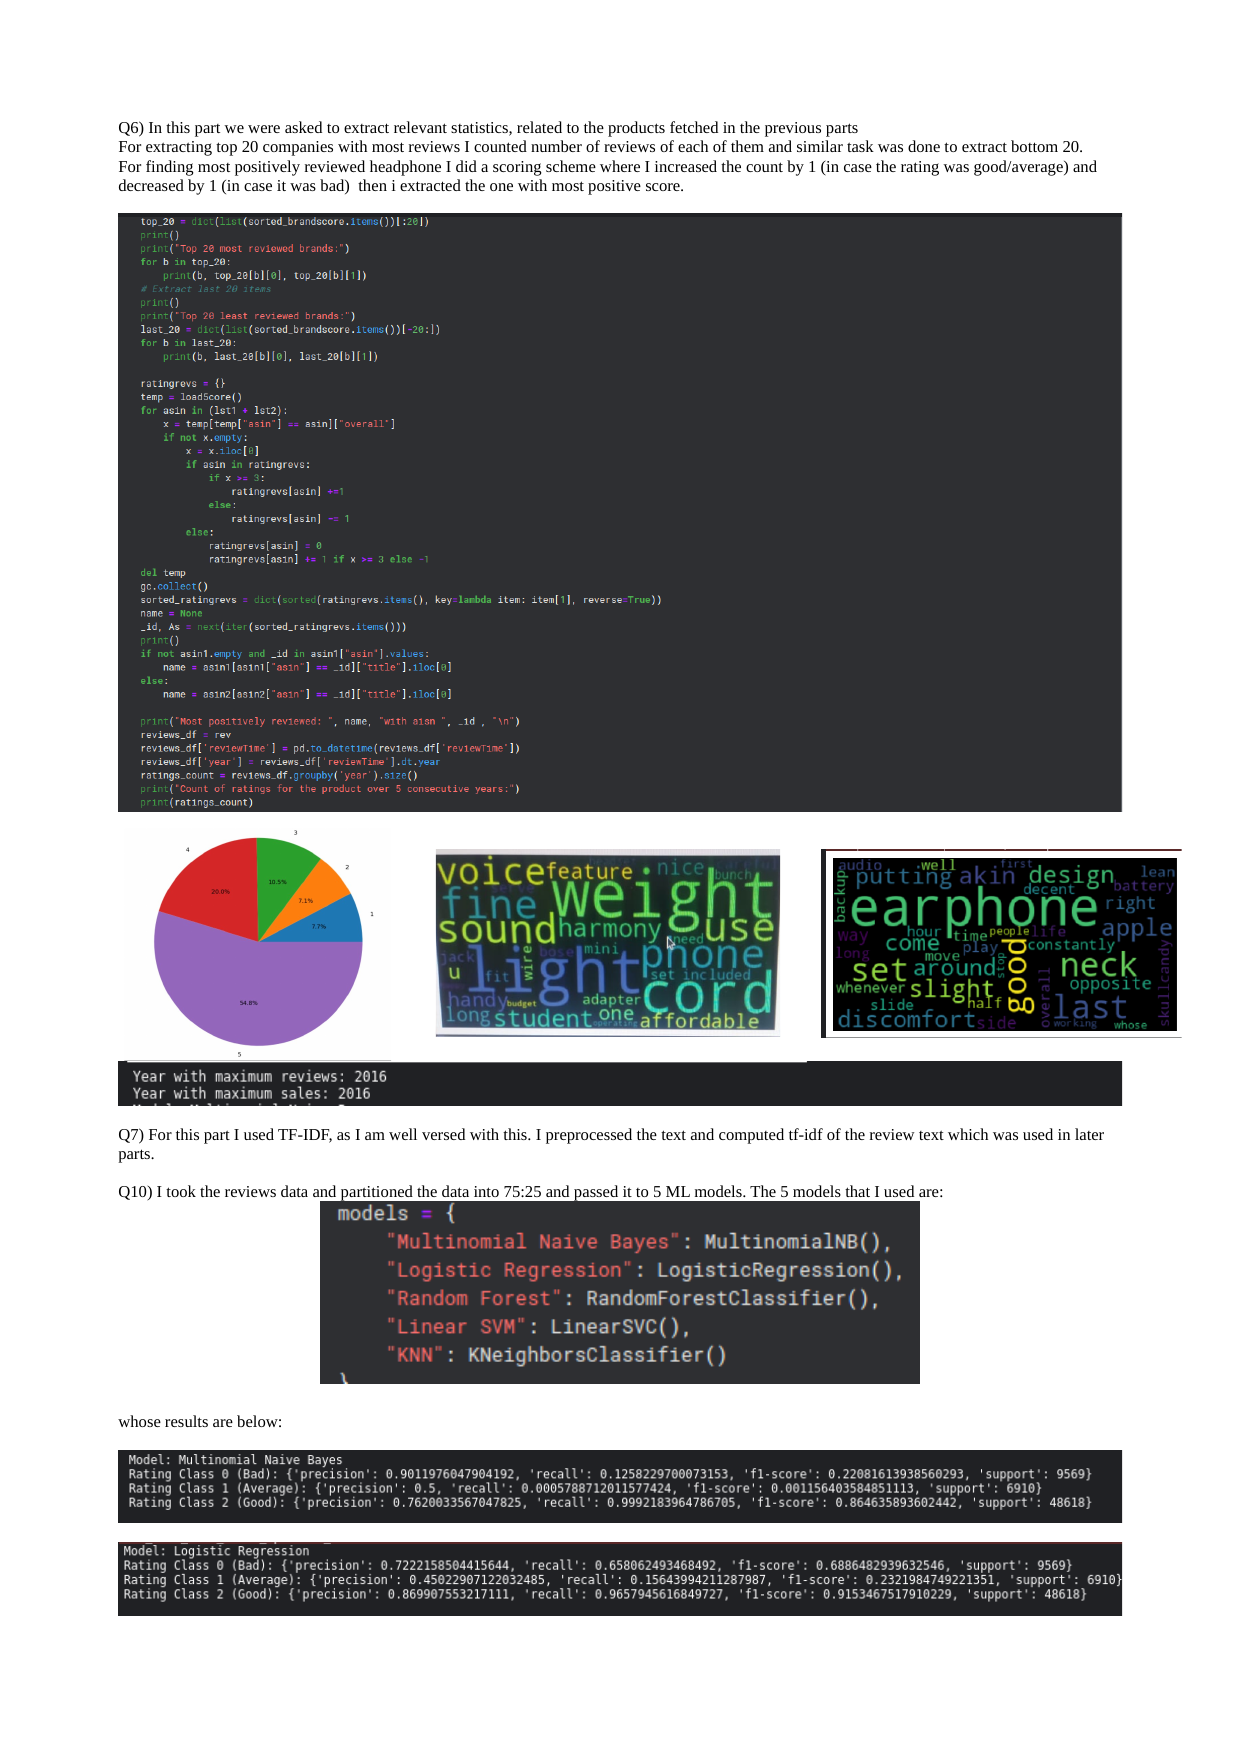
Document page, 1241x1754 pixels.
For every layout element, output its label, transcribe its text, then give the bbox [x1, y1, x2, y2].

picture [821, 849, 1182, 1038]
picture [118, 1450, 1123, 1523]
text whose results are below: [118, 1412, 1122, 1431]
picture [118, 1542, 1123, 1616]
text Q7) For this part I used TF-IDF, as I am well versed with this. I preprocessed the text and computed tf-idf of the review text which was used in later parts. [118, 1124, 1122, 1163]
picture [118, 213, 1123, 812]
text Q6) In this part we were asked to extract relevant statistics, related to the products fetched in the previous parts [118, 118, 1122, 137]
text Q10) I took the reviews data and partitioned the data into 75:25 and passed it to 5 ML models. The 5 models that I used are: [118, 1182, 1122, 1201]
text For finding most positively reviewed headphone I did a scoring scheme where I increased the count by 1 (in case the rating was good/average) and decreased by 1 (in case it was bad) then i extracted the one with most positive score. [118, 156, 1122, 195]
picture [320, 1201, 920, 1384]
picture [118, 828, 1123, 1106]
picture [435, 849, 781, 1037]
text For extracting top 20 companies with most reviews I counted number of reviews of each of them and similar task was done to extract bottom 20. [118, 137, 1122, 156]
